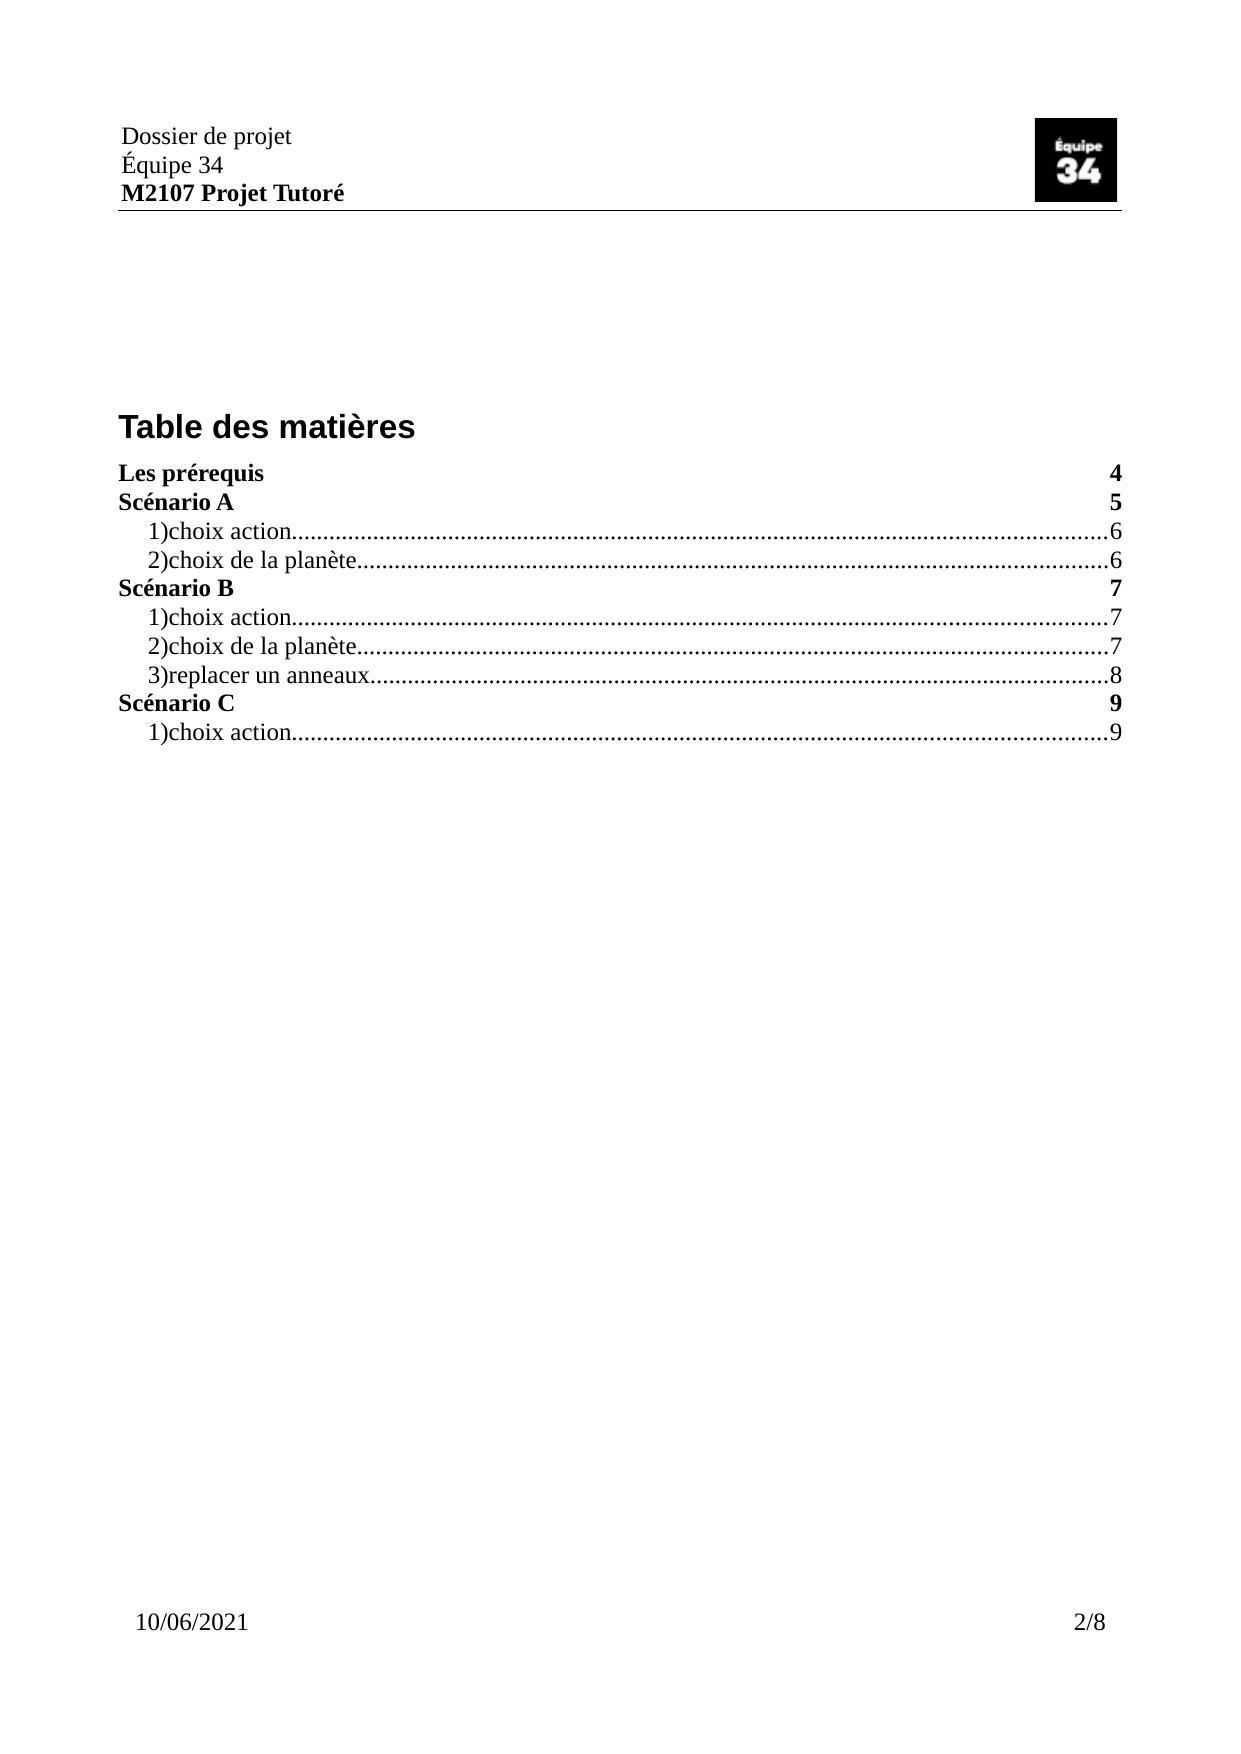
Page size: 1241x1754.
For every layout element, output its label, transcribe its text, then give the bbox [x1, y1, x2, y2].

text 2)choix de la planète 6 [148, 545, 1122, 573]
text Scénario A 5 [118, 487, 1122, 516]
text Les prérequis 4 [118, 458, 1122, 487]
text 1)choix action 9 [148, 717, 1122, 746]
picture [1034, 118, 1118, 202]
text Scénario C 9 [118, 688, 1122, 717]
text 1)choix action 7 [148, 602, 1122, 631]
text 1)choix action 6 [148, 516, 1122, 545]
text 3)replacer un anneaux 8 [148, 660, 1122, 688]
text Scénario B 7 [118, 573, 1122, 602]
text 2)choix de la planète 7 [148, 631, 1122, 660]
subtitle Table des matières [118, 408, 1122, 446]
